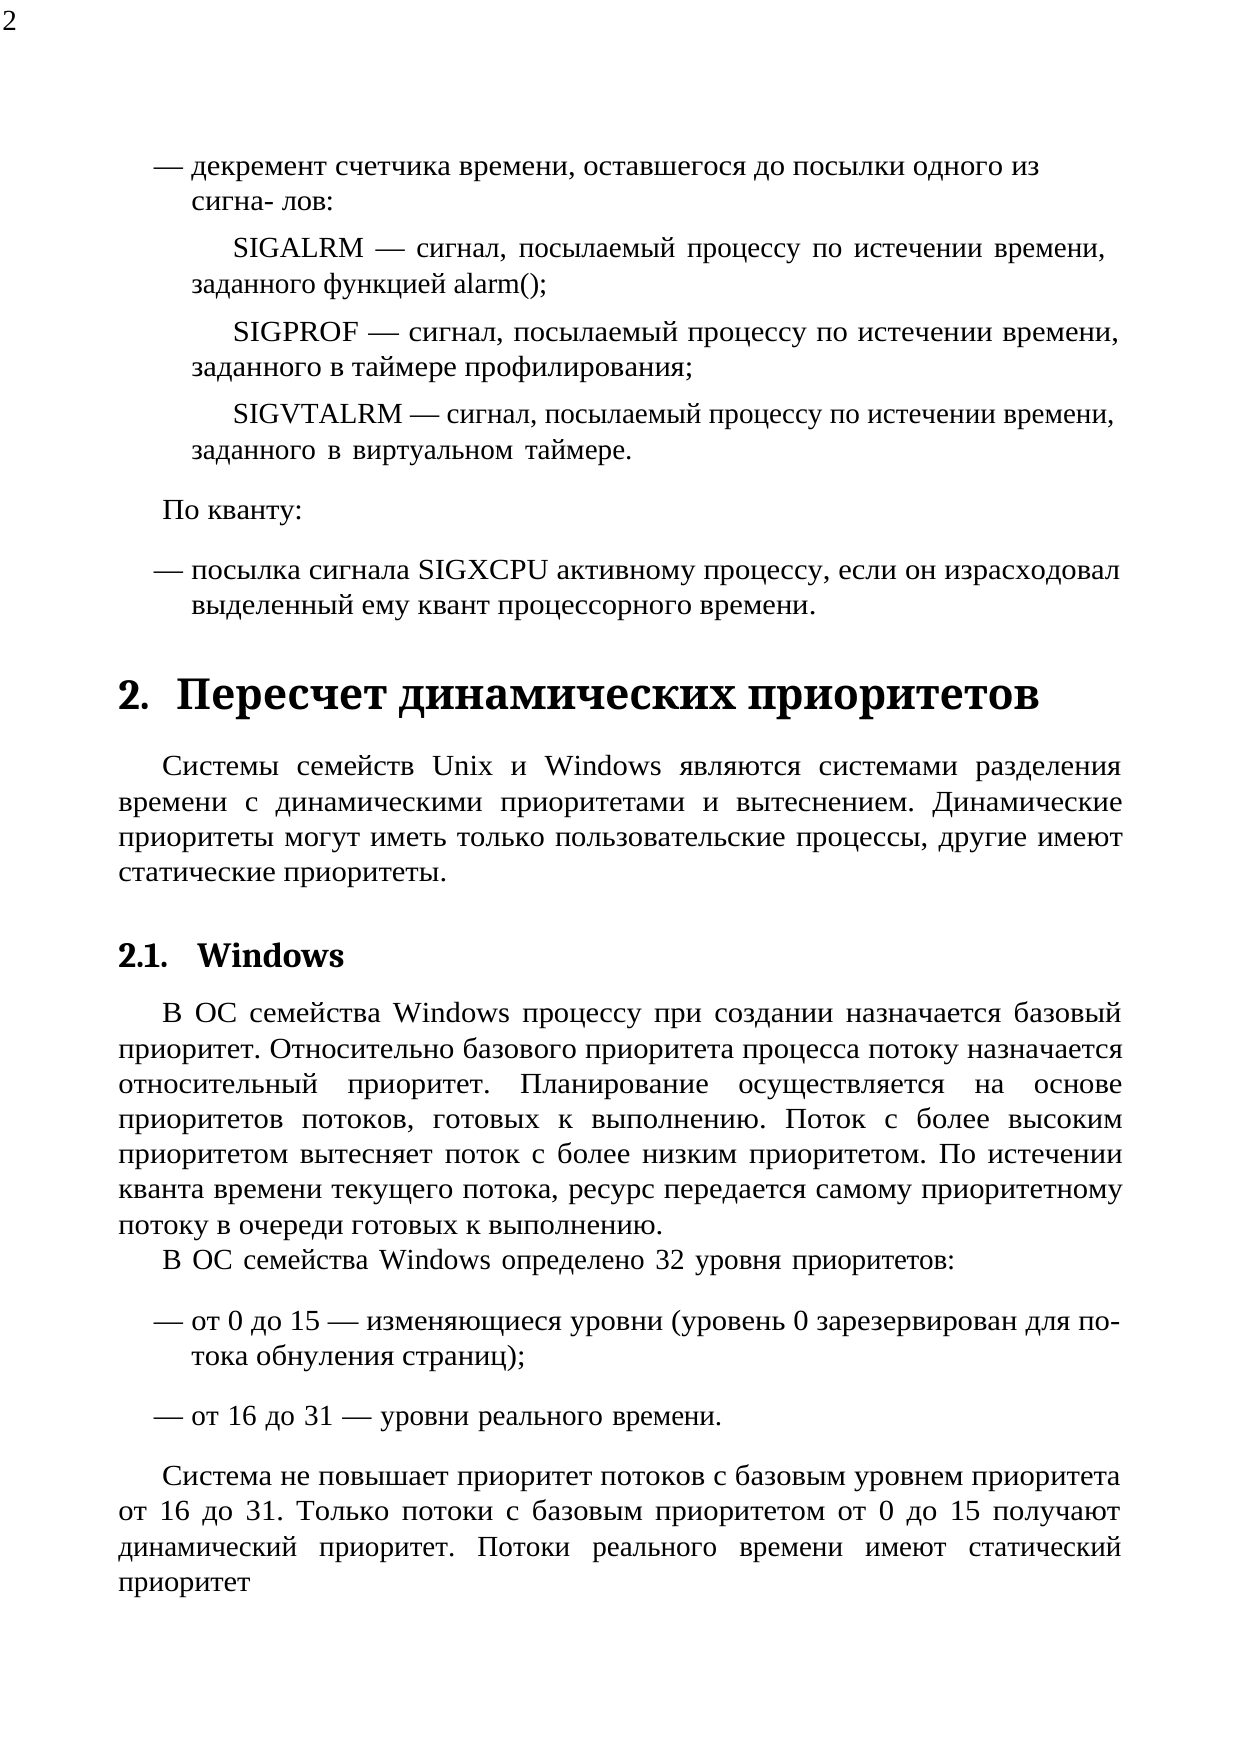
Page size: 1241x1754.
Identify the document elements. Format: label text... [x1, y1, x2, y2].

list от 16 до 31 — уровни реального времени. [154, 1398, 1137, 1432]
subtitle Windows [118, 935, 1137, 976]
list декремент счетчика времени, оставшегося до посылки одного из сигна- лов: [154, 148, 1122, 216]
text SIGVTALRM — сигнал, посылаемый процессу по истечении времени, заданного в виртуальном таймере. [191, 397, 1137, 465]
list от 0 до 15 — изменяющиеся уровни (уровень 0 зарезервирован для по- тока обнуления страниц); [154, 1303, 1122, 1371]
text SIGPROF — сигнал, посылаемый процессу по истечении времени, заданного в таймере профилирования; [191, 314, 1137, 382]
text Система не повышает приоритет потоков с базовым уровнем приоритета от 16 до 31. Только потоки с базовым приоритетом от 0 до 15 получают динамический приоритет. Потоки реального времени имеют статический приоритет [118, 1458, 1122, 1597]
list посылка сигнала SIGXCPU активному процессу, если он израсходовал выделенный ему квант процессорного времени. [154, 552, 1123, 621]
subtitle Пересчет динамических приоритетов [118, 671, 1137, 720]
text Системы семейств Unix и Windows являются системами разделения времени с динамическими приоритетами и вытеснением. Динамические приоритеты могут иметь только пользовательские процессы, другие имеют статические приоритеты. [118, 748, 1122, 888]
text SIGALRM — сигнал, посылаемый процессу по истечении времени, заданного функцией alarm(); [191, 231, 1137, 299]
text В ОС семейства Windows определено 32 уровня приоритетов: [162, 1242, 1137, 1276]
text По кванту: [162, 492, 1137, 526]
text В ОС семейства Windows процессу при создании назначается базовый приоритет. Относительно базового приоритета процесса потоку назначается относительный приоритет. Планирование осуществляется на основе приоритетов потоков, готовых к выполнению. Поток с более высоким приоритетом вытесняет поток с более низким приоритетом. По истечении кванта времени текущего потока, ресурс передается самому приоритетному потоку в очереди готовых к выполнению. [118, 996, 1123, 1240]
